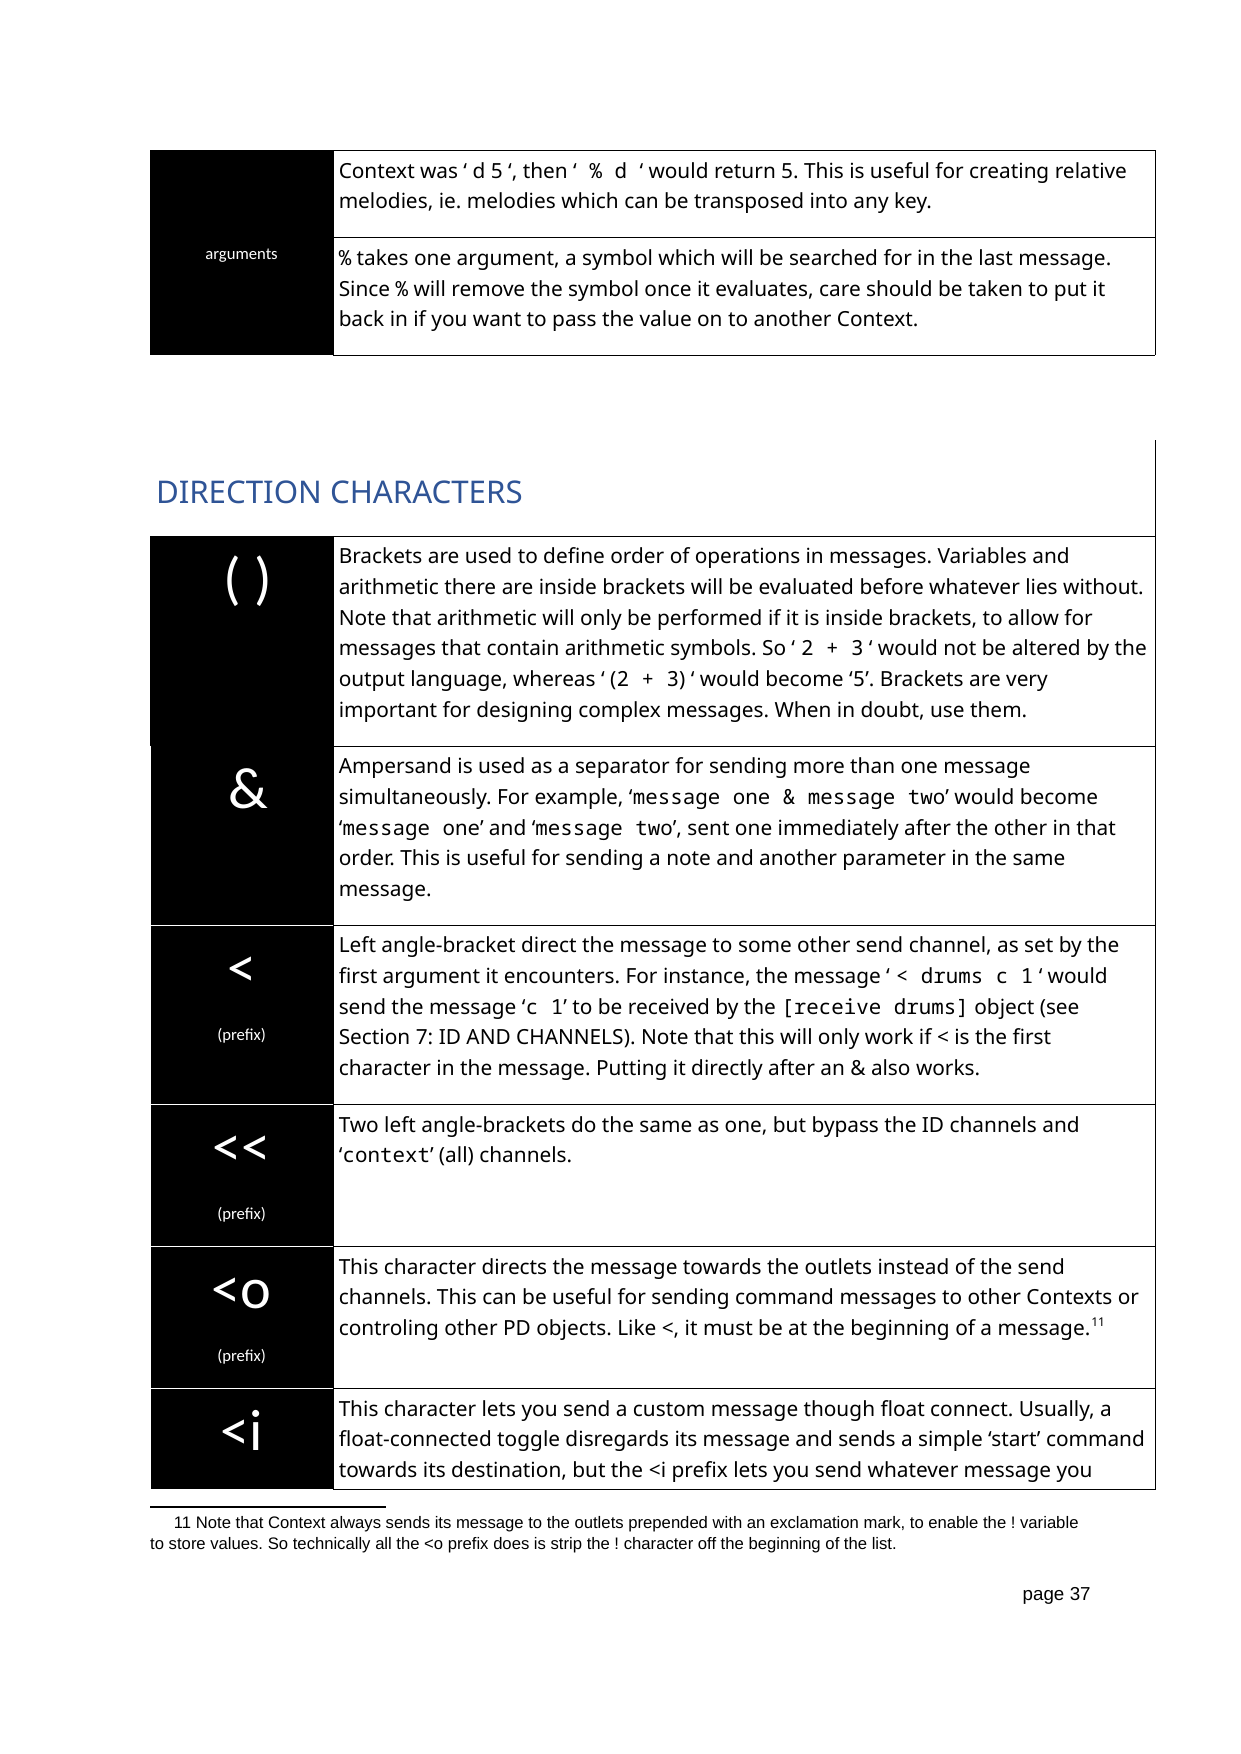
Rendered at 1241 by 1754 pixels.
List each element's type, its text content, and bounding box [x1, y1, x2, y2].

table_cell This character lets you send a custom message though float connect. Usually, a float-connected toggle disregards its message and sends a simple ‘start’ command towards its destination, but the <i prefix lets you send whatever message you [334, 1389, 1155, 1489]
table_cell Brackets are used to define order of operations in messages. Variables and arithmetic there are inside brackets will be evaluated before whatever lies without. Note that arithmetic will only be performed if it is inside brackets, to allow for messages that contain arithmetic symbols. So ‘ 2 + 3 ‘ would not be altered by the output language, whereas ‘ (2 + 3) ‘ would become ‘5’. Brackets are very important for designing complex messages. When in doubt, use them. [334, 537, 1155, 746]
table_cell This character directs the message towards the outlets instead of the send channels. This can be useful for sending command messages to other Contexts or controling other PD objects. Like <, it must be at the beginning of a message. [334, 1247, 1155, 1388]
table_cell Left angle-bracket direct the message to some other send channel, as set by the first argument it encounters. For instance, the message ‘ < drums c 1 ‘ would send the message ‘c 1’ to be received by the [receive drums] object (see Section 7: ID AND CHANNELS). Note that this will only work if < is the first character in the message. Putting it directly after an & also works. [334, 926, 1155, 1104]
table_cell & [151, 746, 333, 925]
table_cell Ampersand is used as a separator for sending more than one message simultaneously. For example, ‘message one & message two’ would become ‘message one’ and ‘message two’, sent one immediately after the other in that order. This is useful for sending a note and another parameter in the same message. [334, 747, 1155, 925]
table_cell arguments [150, 238, 333, 355]
table_cell < (prefix) [151, 926, 333, 1104]
table_header DIRECTION CHARACTERS [150, 440, 1155, 536]
table_cell << (prefix) [151, 1105, 333, 1246]
table_cell Two left angle-brackets do the same as one, but bypass the ID channels and ‘context’ (all) channels. [334, 1105, 1155, 1246]
table_cell [150, 151, 333, 237]
table_cell ( ) [150, 537, 333, 746]
table_cell <i [151, 1389, 333, 1489]
table_cell % takes one argument, a symbol which will be searched for in the last message. Since % will remove the symbol once it evaluates, care should be taken to put it back in if you want to pass the value on to another Context. [334, 238, 1155, 355]
table_cell <o (prefix) [151, 1247, 333, 1388]
table_cell Context was ‘ d 5 ‘, then ‘ % d ‘ would return 5. This is useful for creating relative melodies, ie. melodies which can be transposed into any key. [334, 151, 1155, 237]
